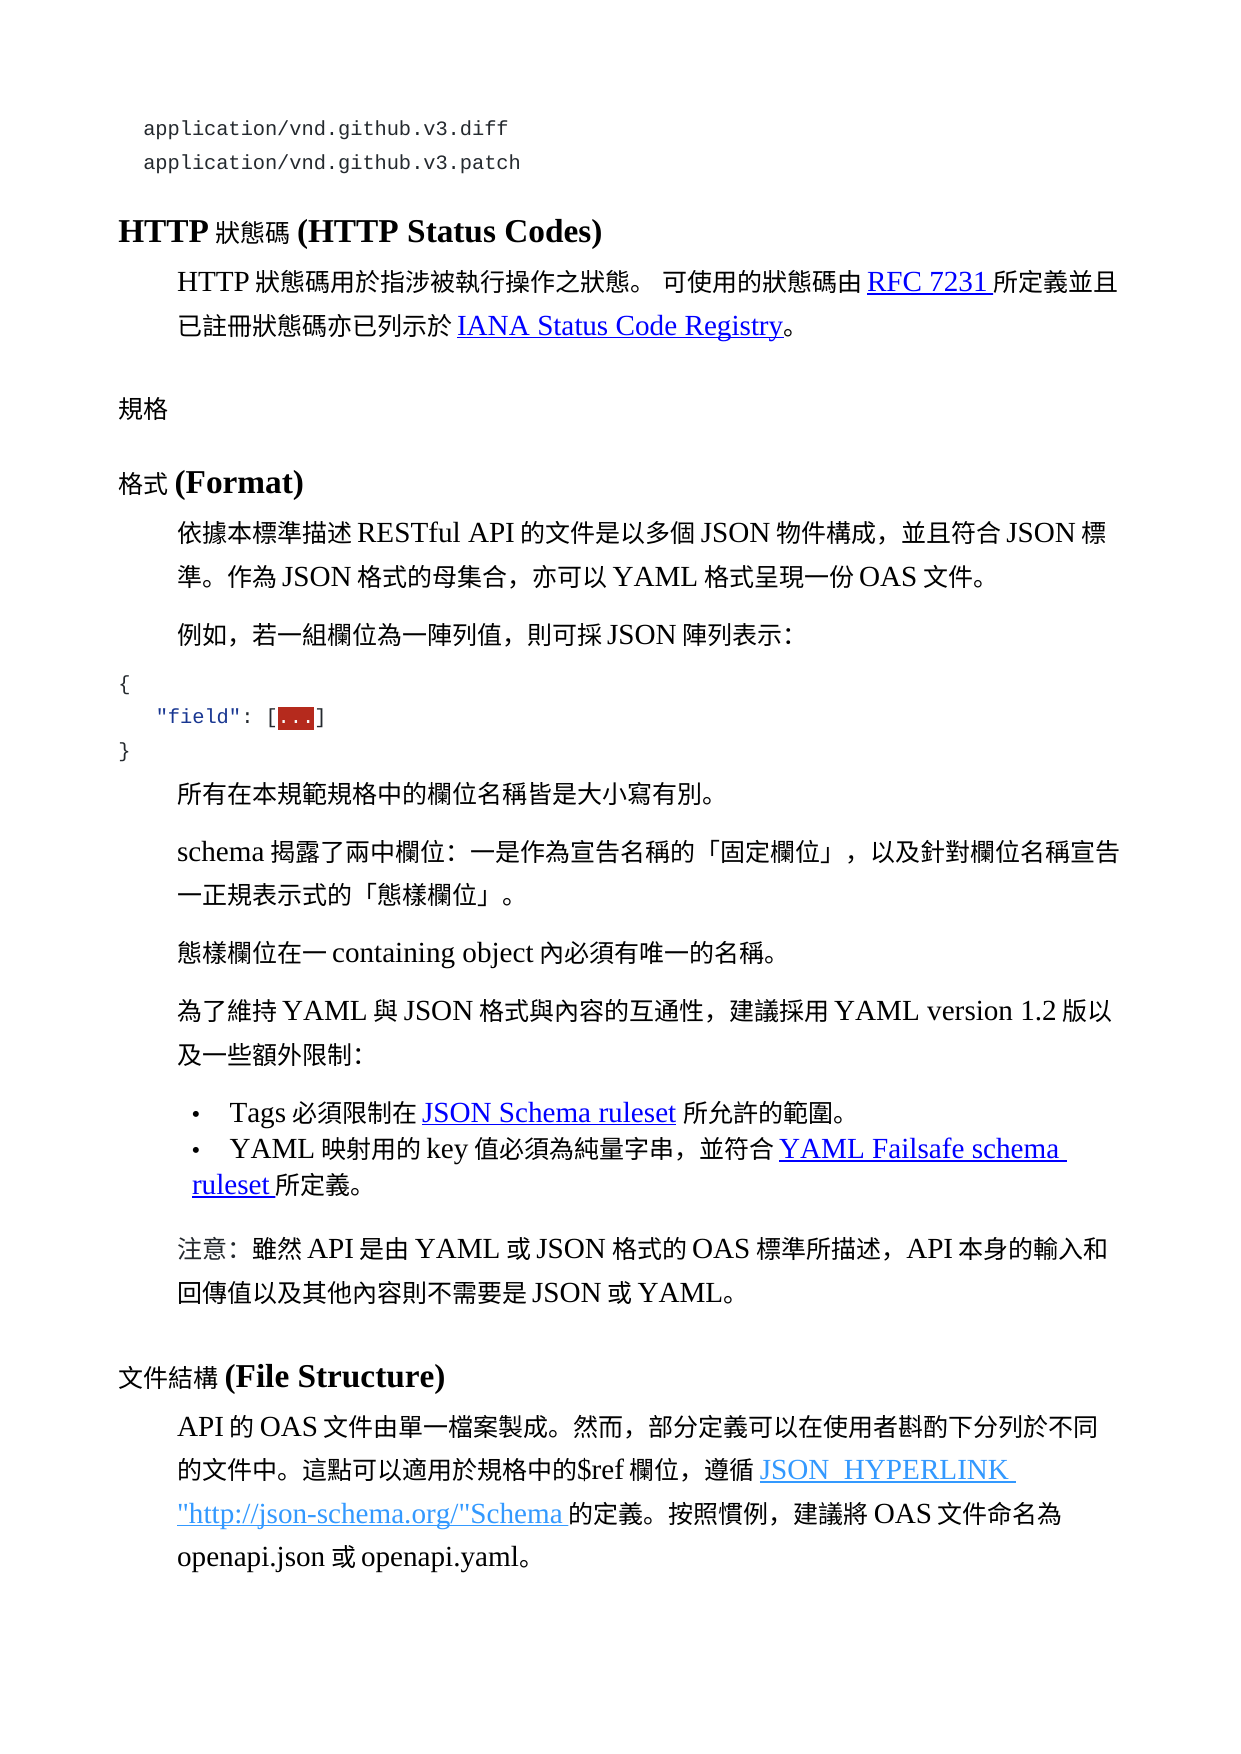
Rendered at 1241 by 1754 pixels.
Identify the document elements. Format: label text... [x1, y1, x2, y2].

text schema揭露了兩中欄位：一是作為宣告名稱的「固定欄位」，以及針對欄位名稱宣告一正規表示式的「態樣欄位」。 [177, 832, 1122, 912]
text application/vnd.github.v3.diff [118, 118, 1122, 142]
text HTTP狀態碼用於指涉被執行操作之狀態。 可使用的狀態碼由RFC 7231所定義並且已註冊狀態碼亦已列示於IANA Status Code Registry。 [177, 263, 1122, 342]
text application/vnd.github.v3.patch [118, 152, 1122, 176]
text 所有在本規範規格中的欄位名稱皆是大小寫有別。 [177, 774, 1122, 810]
list YAML映射用的key值必須為純量字串，並符合YAML Failsafe schema ruleset所定義。 [154, 1129, 1122, 1202]
text HTTP狀態碼 (HTTP Status Codes) [118, 212, 1122, 250]
text 注意：雖然API是由YAML或JSON格式的OAS標準所描述，API本身的輸入和回傳值以及其他內容則不需要是JSON或YAML。 [177, 1230, 1122, 1309]
list Tags必須限制在JSON Schema ruleset 所允許的範圍。 [154, 1093, 1122, 1129]
text } [118, 741, 1122, 764]
text 例如，若一組欄位為一陣列值，則可採JSON陣列表示： [177, 615, 1122, 651]
text 格式 (Format) [118, 463, 1122, 501]
text 態樣欄位在一containing object內必須有唯一的名稱。 [177, 934, 1122, 970]
text API的OAS文件由單一檔案製成。然而，部分定義可以在使用者斟酌下分列於不同的文件中。這點可以適用於規格中的$ref欄位，遵循JSON HYPERLINK "http://json-schema.org/"Schema的定義。按照慣例，建議將OAS文件命名為openapi.json或openapi.yaml。 [177, 1407, 1122, 1574]
text "field": [...] [118, 707, 1122, 730]
text { [118, 673, 1122, 696]
text 依據本標準描述RESTful API的文件是以多個JSON物件構成，並且符合JSON標準。作為JSON格式的母集合，亦可以YAML格式呈現一份OAS文件。 [177, 514, 1122, 593]
text 規格 [118, 389, 1122, 425]
text 為了維持YAML與JSON格式與內容的互通性，建議採用YAML version 1.2版以及一些額外限制： [177, 992, 1122, 1071]
text 文件結構 (File Structure) [118, 1356, 1122, 1395]
